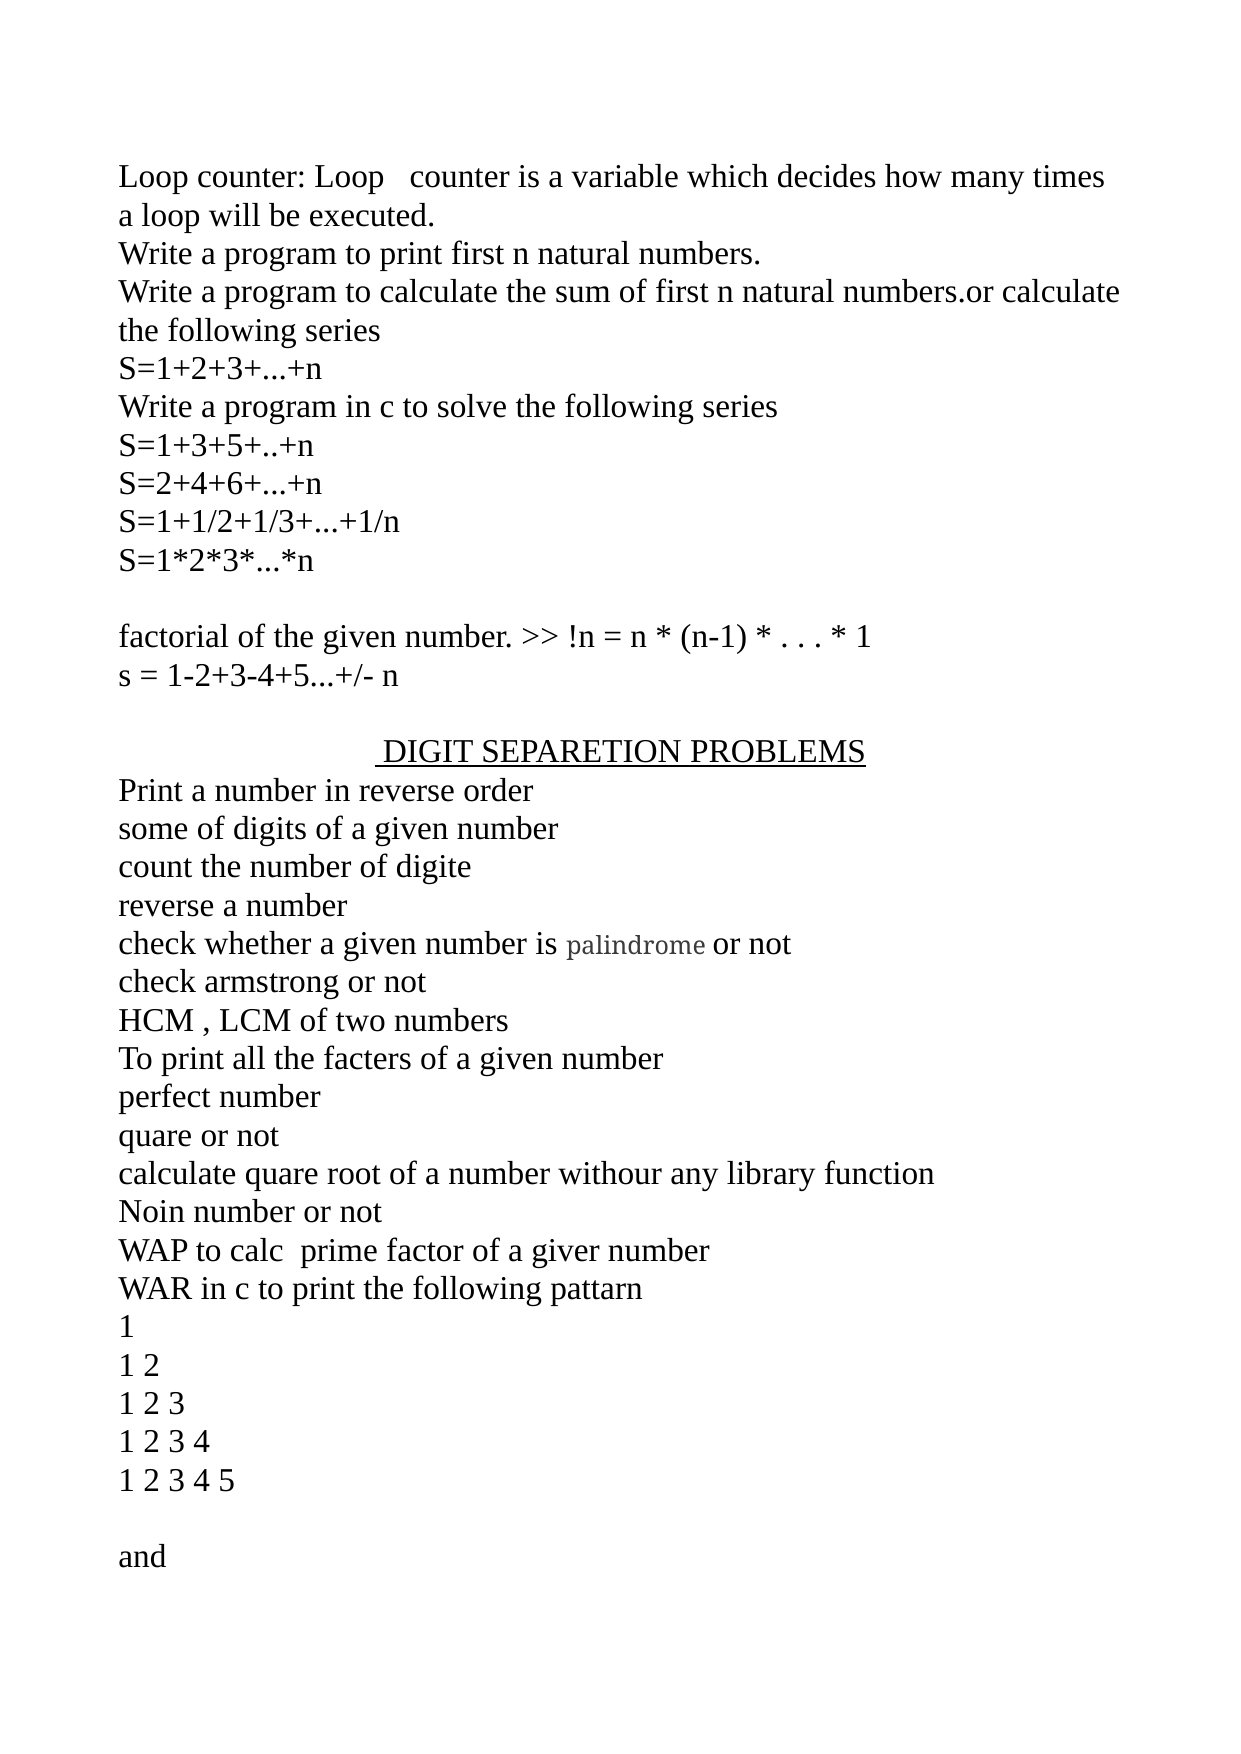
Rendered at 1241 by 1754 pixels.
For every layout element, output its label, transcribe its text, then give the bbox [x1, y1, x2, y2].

text some of digits of a given number [118, 808, 1122, 846]
text reverse a number [118, 885, 1122, 923]
text count the number of digite [118, 846, 1122, 885]
text To print all the facters of a given number [118, 1038, 1122, 1077]
text Print a number in reverse order [118, 770, 1122, 808]
text factorial of the given number. >> !n = n * (n-1) * . . . * 1 [118, 616, 1122, 655]
text WAR in c to print the following pattarn [118, 1268, 1122, 1307]
text 1 2 3 4 [118, 1422, 1122, 1460]
text 1 2 3 [118, 1383, 1122, 1422]
text quare or not [118, 1115, 1122, 1153]
text check armstrong or not [118, 962, 1122, 1000]
text DIGIT SEPARETION PROBLEMS [118, 731, 1122, 770]
text s = 1-2+3-4+5...+/- n [118, 655, 1122, 693]
text 1 2 [118, 1345, 1122, 1383]
text and [118, 1537, 1122, 1575]
text Noin number or not WAP to calc prime factor of a giver number [118, 1192, 1122, 1268]
text perfect number [118, 1077, 1122, 1115]
text HCM , LCM of two numbers [118, 1000, 1122, 1038]
text check whether a given number is palindrome or not [118, 923, 1122, 962]
text Loop counter: Loop counter is a variable which decides how many times a loop will be executed. Write a program to print first n natural numbers. Write a program to calculate the sum of first n natural numbers.or calculate the following series S=1+2+3+...+n Write a program in c to solve the following series S=1+3+5+..+n S=2+4+6+...+n S=1+1/2+1/3+...+1/n S=1*2*3*...*n [118, 156, 1122, 578]
text 1 2 3 4 5 [118, 1460, 1122, 1498]
text calculate quare root of a number withour any library function [118, 1153, 1122, 1192]
text 1 [118, 1307, 1122, 1345]
